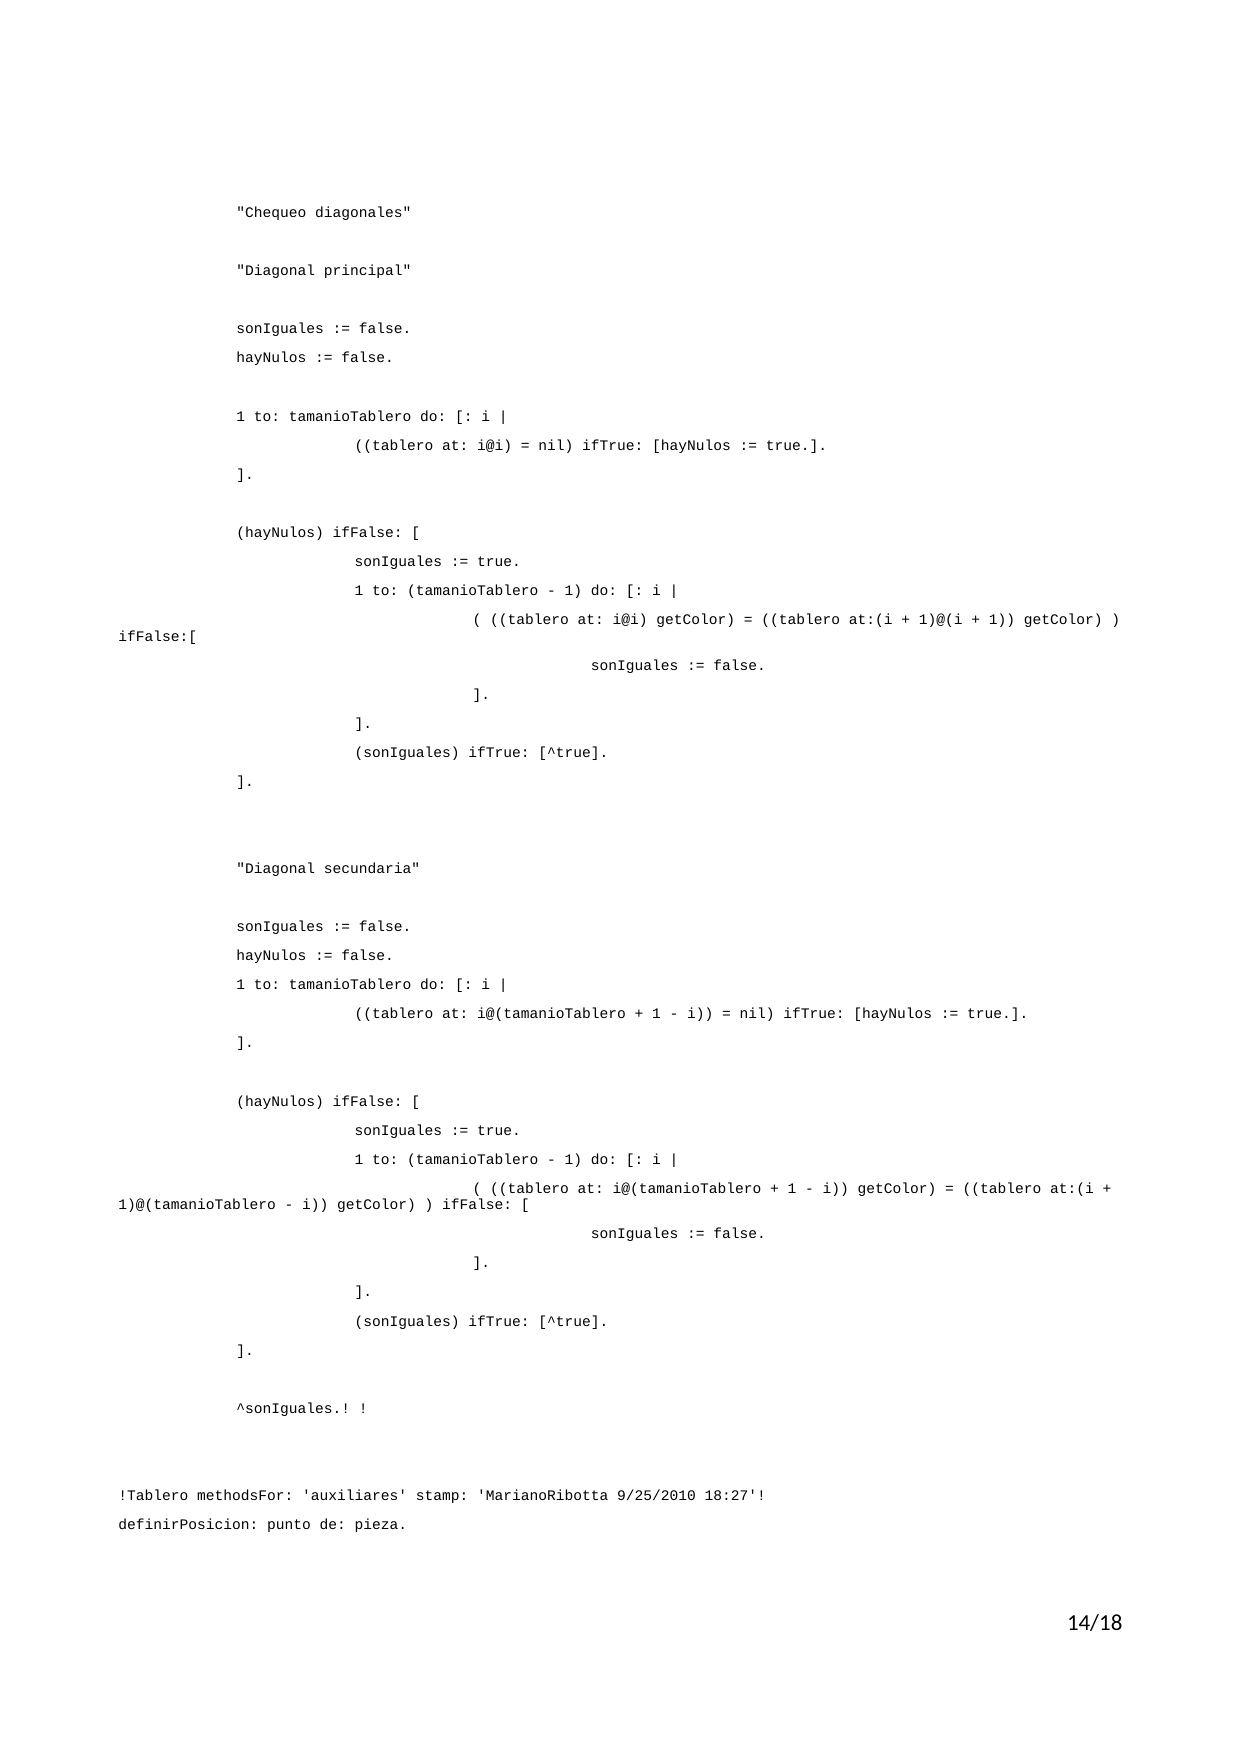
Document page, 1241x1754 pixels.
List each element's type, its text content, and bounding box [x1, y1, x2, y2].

text ( ((tablero at: i@i) getColor) = ((tablero at:(i + 1)@(i + 1)) getColor) ) ifFalse:[ [118, 612, 1122, 645]
text "Chequeo diagonales" [118, 205, 1122, 222]
text hayNulos := false. [118, 351, 1122, 367]
text ]. [118, 774, 1122, 791]
text sonIguales := false. [118, 658, 1122, 674]
text (sonIguales) ifTrue: [^true]. [118, 745, 1122, 762]
text ]. [118, 1285, 1122, 1301]
text (hayNulos) ifFalse: [ [118, 525, 1122, 542]
text !Tablero methodsFor: 'auxiliares' stamp: 'MarianoRibotta 9/25/2010 18:27'! [118, 1488, 1122, 1505]
text ]. [118, 467, 1122, 483]
text ]. [118, 1343, 1122, 1359]
text ( ((tablero at: i@(tamanioTablero + 1 - i)) getColor) = ((tablero at:(i + 1)@(tamanioTablero - i)) getColor) ) ifFalse: [ [118, 1181, 1122, 1214]
text sonIguales := false. [118, 1227, 1122, 1243]
text (sonIguales) ifTrue: [^true]. [118, 1314, 1122, 1330]
text 1 to: tamanioTablero do: [: i | [118, 409, 1122, 425]
text 1 to: tamanioTablero do: [: i | [118, 977, 1122, 994]
text hayNulos := false. [118, 948, 1122, 965]
text ]. [118, 687, 1122, 703]
text "Diagonal principal" [118, 263, 1122, 280]
text sonIguales := false. [118, 919, 1122, 936]
text sonIguales := false. [118, 322, 1122, 338]
text ]. [118, 1256, 1122, 1272]
text ]. [118, 716, 1122, 732]
text ((tablero at: i@i) = nil) ifTrue: [hayNulos := true.]. [118, 438, 1122, 454]
text 1 to: (tamanioTablero - 1) do: [: i | [118, 1152, 1122, 1168]
text sonIguales := true. [118, 1123, 1122, 1139]
text sonIguales := true. [118, 554, 1122, 571]
text 1 to: (tamanioTablero - 1) do: [: i | [118, 583, 1122, 600]
text "Diagonal secundaria" [118, 861, 1122, 878]
text ((tablero at: i@(tamanioTablero + 1 - i)) = nil) ifTrue: [hayNulos := true.]. [118, 1007, 1122, 1023]
text (hayNulos) ifFalse: [ [118, 1094, 1122, 1110]
text ^sonIguales.! ! [118, 1401, 1122, 1417]
text ]. [118, 1036, 1122, 1052]
text definirPosicion: punto de: pieza. [118, 1517, 1122, 1534]
